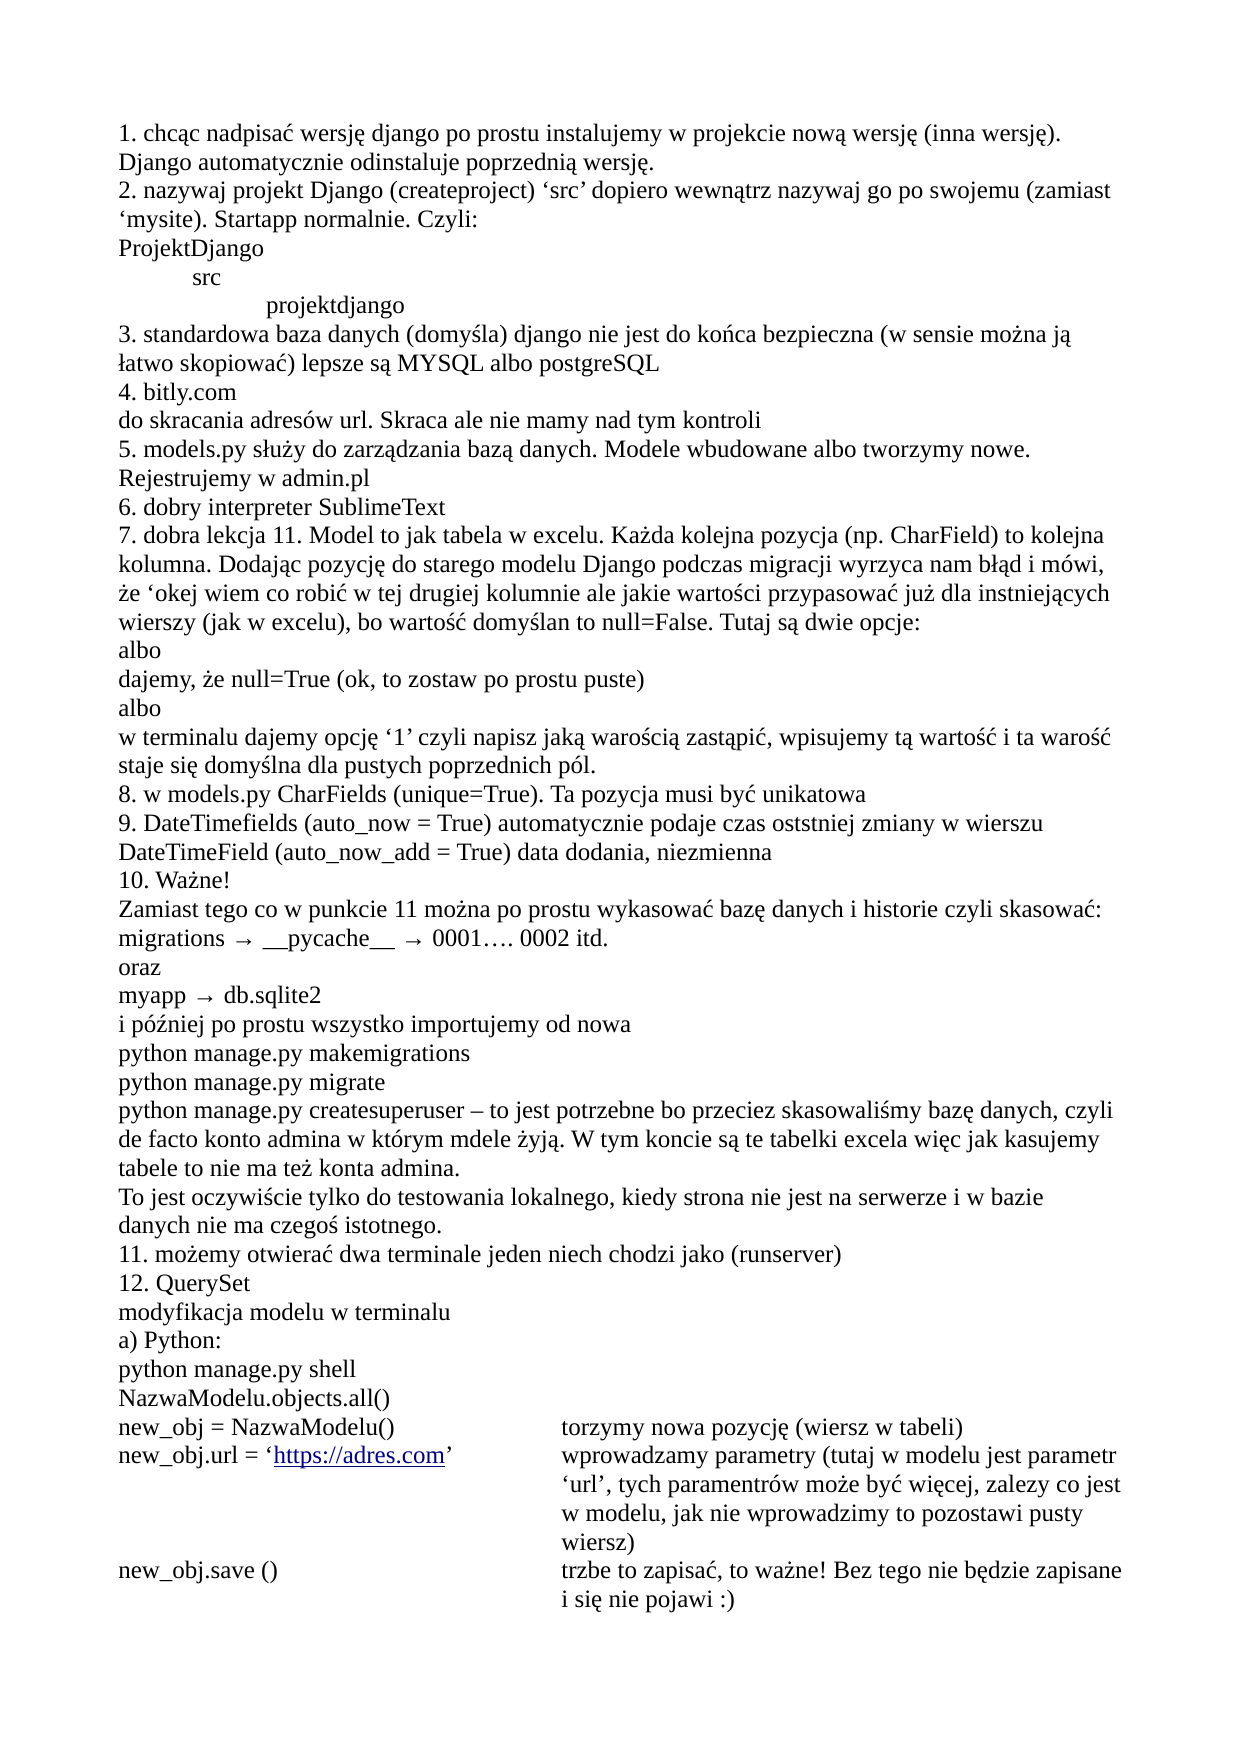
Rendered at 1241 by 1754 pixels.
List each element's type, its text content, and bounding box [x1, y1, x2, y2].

text python manage.py createsuperuser – to jest potrzebne bo przeciez skasowaliśmy bazę danych, czyli de facto konto admina w którym mdele żyją. W tym koncie są te tabelki excela więc jak kasujemy tabele to nie ma też konta admina. [118, 1096, 1122, 1182]
text migrations → __pycache__ → 0001…. 0002 itd. [118, 923, 1122, 952]
text 6. dobry interpreter SublimeText [118, 492, 1122, 521]
text To jest oczywiście tylko do testowania lokalnego, kiedy strona nie jest na serwerze i w bazie danych nie ma czegoś istotnego. [118, 1182, 1122, 1239]
text Zamiast tego co w punkcie 11 można po prostu wykasować bazę danych i historie czyli skasować: [118, 894, 1122, 923]
text new_obj.save () trzbe to zapisać, to ważne! Bez tego nie będzie zapisane i się nie pojawi :) [118, 1556, 1122, 1613]
text myapp → db.sqlite2 [118, 981, 1122, 1009]
text 3. standardowa baza danych (domyśla) django nie jest do końca bezpieczna (w sensie można ją łatwo skopiować) lepsze są MYSQL albo postgreSQL [118, 319, 1122, 377]
text 9. DateTimefields (auto_now = True) automatycznie podaje czas oststniej zmiany w wierszu [118, 808, 1122, 837]
text do skracania adresów url. Skraca ale nie mamy nad tym kontroli [118, 406, 1122, 434]
text oraz [118, 952, 1122, 981]
text a) Python: [118, 1326, 1122, 1354]
text python manage.py shell [118, 1354, 1122, 1383]
text DateTimeField (auto_now_add = True) data dodania, niezmienna [118, 837, 1122, 866]
text 8. w models.py CharFields (unique=True). Ta pozycja musi być unikatowa [118, 779, 1122, 808]
text python manage.py migrate [118, 1067, 1122, 1096]
text 5. models.py służy do zarządzania bazą danych. Modele wbudowane albo tworzymy nowe. Rejestrujemy w admin.pl [118, 434, 1122, 492]
text 2. nazywaj projekt Django (createproject) ‘src’ dopiero wewnątrz nazywaj go po swojemu (zamiast ‘mysite). Startapp normalnie. Czyli: [118, 176, 1122, 233]
text dajemy, że null=True (ok, to zostaw po prostu puste) [118, 664, 1122, 693]
text albo [118, 693, 1122, 722]
text new_obj.url = ‘https://adres.com’ wprowadzamy parametry (tutaj w modelu jest parametr ‘url’, tych paramentrów może być więcej, zalezy co jest w modelu, jak nie wprowadzimy to pozostawi pusty wiersz) [118, 1441, 1122, 1556]
text albo [118, 636, 1122, 664]
text new_obj = NazwaModelu() torzymy nowa pozycję (wiersz w tabeli) [118, 1412, 1122, 1441]
text NazwaModelu.objects.all() [118, 1383, 1122, 1412]
text 10. Ważne! [118, 866, 1122, 894]
text src [118, 262, 1122, 291]
text w terminalu dajemy opcję ‘1’ czyli napisz jaką warością zastąpić, wpisujemy tą wartość i ta warość staje się domyślna dla pustych poprzednich pól. [118, 722, 1122, 779]
text projektdjango [118, 291, 1122, 319]
text python manage.py makemigrations [118, 1038, 1122, 1067]
text 12. QuerySet [118, 1268, 1122, 1297]
text Django automatycznie odinstaluje poprzednią wersję. [118, 147, 1122, 176]
text 1. chcąc nadpisać wersję django po prostu instalujemy w projekcie nową wersję (inna wersję). [118, 118, 1122, 147]
text modyfikacja modelu w terminalu [118, 1297, 1122, 1326]
text 4. bitly.com [118, 377, 1122, 406]
text 11. możemy otwierać dwa terminale jeden niech chodzi jako (runserver) [118, 1239, 1122, 1268]
text i później po prostu wszystko importujemy od nowa [118, 1009, 1122, 1038]
text ProjektDjango [118, 233, 1122, 262]
text 7. dobra lekcja 11. Model to jak tabela w excelu. Każda kolejna pozycja (np. CharField) to kolejna kolumna. Dodając pozycję do starego modelu Django podczas migracji wyrzyca nam błąd i mówi, że ‘okej wiem co robić w tej drugiej kolumnie ale jakie wartości przypasować już dla instniejących wierszy (jak w excelu), bo wartość domyślan to null=False. Tutaj są dwie opcje: [118, 521, 1122, 636]
